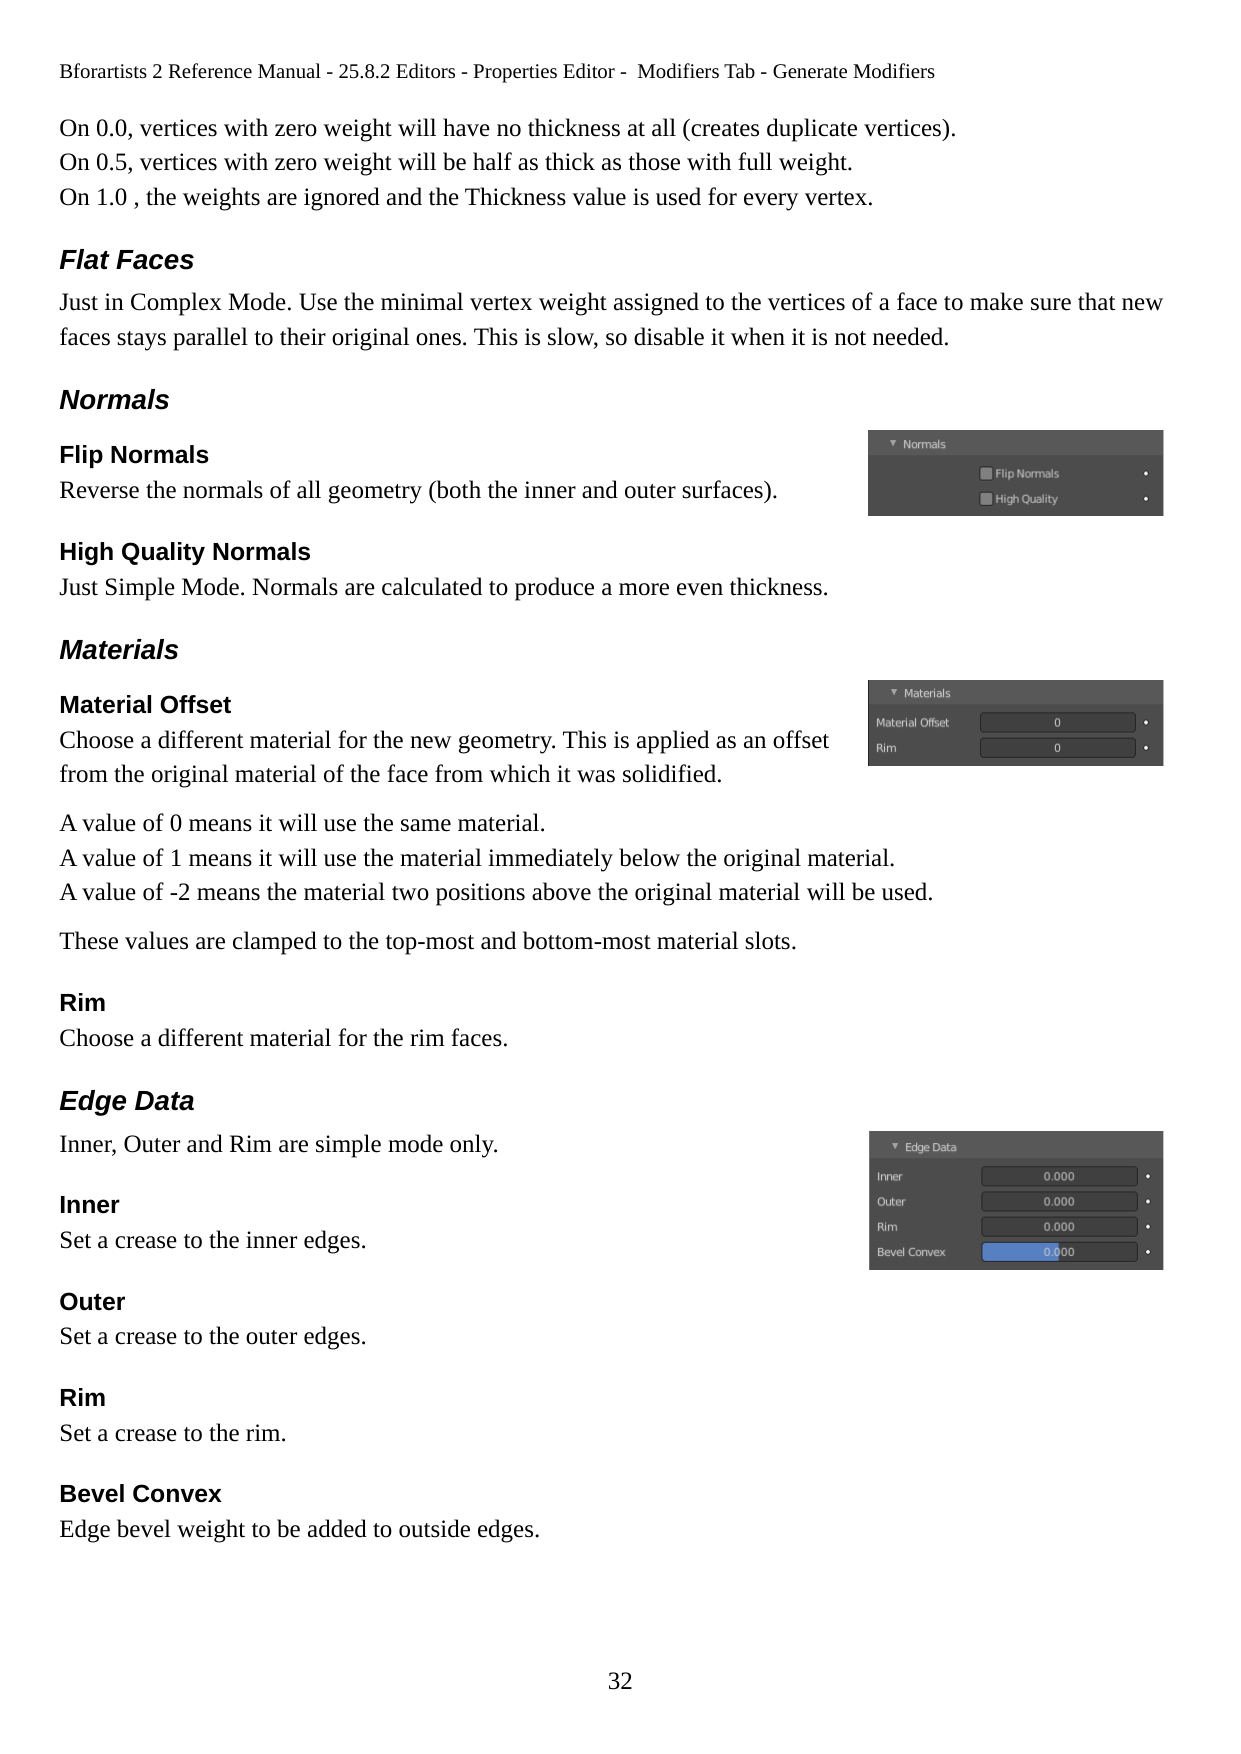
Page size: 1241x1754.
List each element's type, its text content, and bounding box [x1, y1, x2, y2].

subtitle Edge Data [59, 1084, 1181, 1116]
subtitle High Quality Normals [59, 537, 1181, 565]
text Choose a different material for the new geometry. This is applied as an offset from the original material of the face from which it was solidified. [59, 725, 1181, 788]
picture [869, 1131, 1164, 1270]
subtitle [1164, 1190, 1181, 1219]
subtitle Normals [59, 383, 1181, 415]
subtitle [1164, 440, 1181, 469]
text Set a crease to the inner edges. [59, 1225, 869, 1254]
text Set a crease to the rim. [59, 1418, 1181, 1446]
text Reverse the normals of all geometry (both the inner and outer surfaces). [59, 475, 868, 504]
subtitle Bevel Convex [59, 1479, 1181, 1508]
subtitle [1164, 690, 1181, 718]
subtitle Rim [59, 1383, 1181, 1411]
text Choose a different material for the rim faces. [59, 1023, 1181, 1051]
text A value of 0 means it will use the same material. A value of 1 means it will use the material immediately below the original material. A value of -2 means the material two positions above the original material will be used. [59, 808, 1181, 906]
subtitle Rim [59, 988, 1181, 1016]
text Inner, Outer and Rim are simple mode only. [59, 1129, 1181, 1157]
text Just in Complex Mode. Use the minimal vertex weight assigned to the vertices of a face to make sure that new faces stays parallel to their original ones. This is slow, so disable it when it is not needed. [59, 287, 1181, 351]
subtitle Inner [59, 1190, 869, 1219]
subtitle Material Offset [59, 690, 868, 718]
picture [868, 430, 1164, 516]
text These values are clamped to the top-most and bottom-most material slots. [59, 926, 1181, 955]
subtitle Outer [59, 1287, 1181, 1315]
picture [868, 680, 1164, 766]
text On 0.0, vertices with zero weight will have no thickness at all (creates duplicate vertices). On 0.5, vertices with zero weight will be half as thick as those with full weight. On 1.0 , the weights are ignored and the Thickness value is used for every vertex. [59, 113, 1181, 210]
text Just Simple Mode. Normals are calculated to produce a more even thickness. [59, 572, 1181, 600]
subtitle Materials [59, 633, 1181, 665]
text Set a crease to the outer edges. [59, 1321, 1181, 1350]
text Edge bevel weight to be added to outside edges. [59, 1514, 1181, 1543]
subtitle Flat Faces [59, 243, 1181, 275]
subtitle Flip Normals [59, 440, 868, 469]
